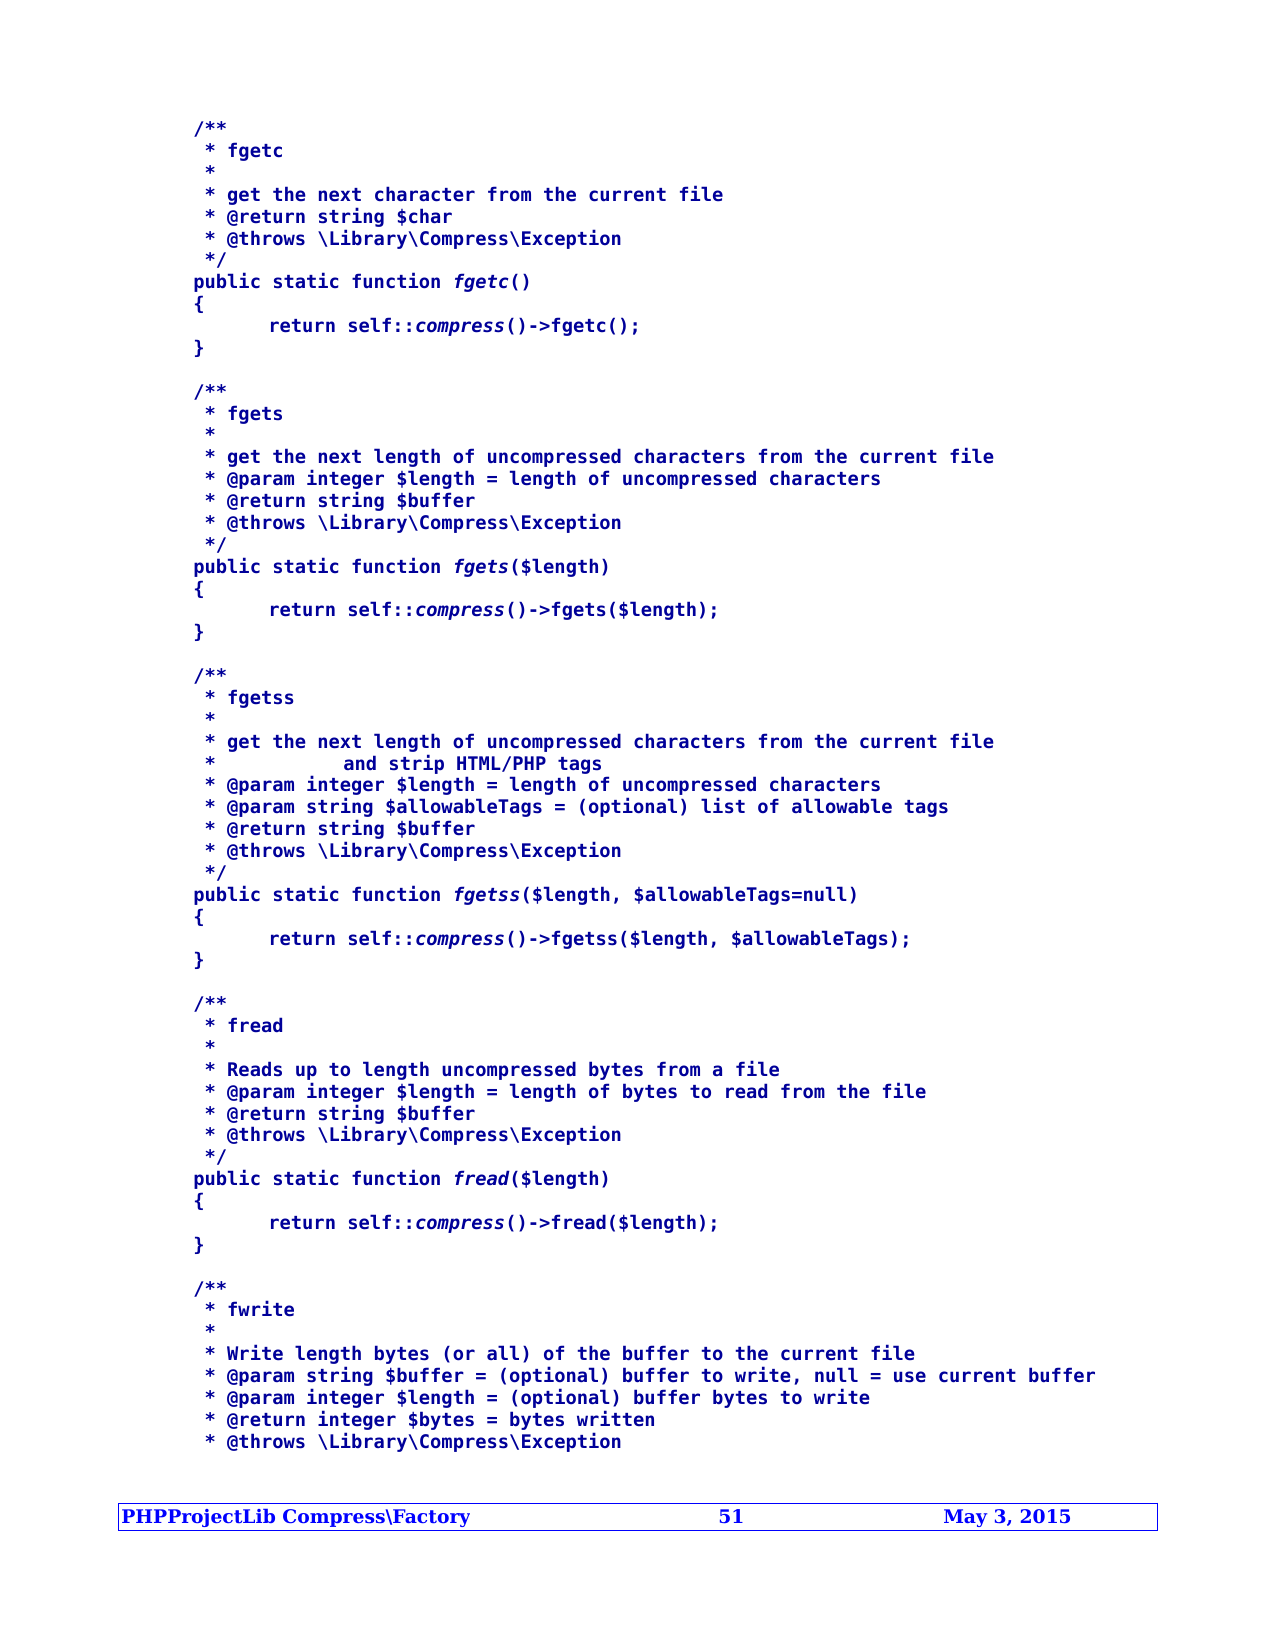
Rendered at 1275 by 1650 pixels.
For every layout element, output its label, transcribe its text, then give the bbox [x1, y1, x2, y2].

text * fgets [118, 402, 1157, 424]
text * @return integer $bytes = bytes written [118, 1409, 1157, 1431]
text * @throws \Library\Compress\Exception [118, 1431, 1157, 1452]
text * get the next length of uncompressed characters from the current file [118, 446, 1157, 468]
text * @return string $buffer [118, 1102, 1157, 1124]
text public static function fgetss($length, $allowableTags=null) [118, 884, 1157, 906]
text */ [118, 534, 1157, 556]
text { [118, 1190, 1157, 1212]
text * @return string $char [118, 206, 1157, 227]
text * @param integer $length = length of bytes to read from the file [118, 1081, 1157, 1102]
text * @param integer $length = length of uncompressed characters [118, 774, 1157, 796]
text } [118, 337, 1157, 359]
text * get the next length of uncompressed characters from the current file [118, 731, 1157, 752]
text * [118, 162, 1157, 184]
text /** [118, 1277, 1157, 1299]
text public static function fgets($length) [118, 556, 1157, 577]
text /** [118, 993, 1157, 1015]
text */ [118, 1146, 1157, 1168]
text return self::compress()->fread($length); [118, 1212, 1157, 1234]
text } [118, 949, 1157, 971]
text * @return string $buffer [118, 818, 1157, 840]
text * Write length bytes (or all) of the buffer to the current file [118, 1343, 1157, 1365]
text { [118, 293, 1157, 315]
text /** [118, 381, 1157, 402]
text return self::compress()->fgetc(); [118, 315, 1157, 337]
text * fgetc [118, 140, 1157, 162]
text * fgetss [118, 687, 1157, 709]
text return self::compress()->fgets($length); [118, 599, 1157, 621]
text * [118, 709, 1157, 731]
text * Reads up to length uncompressed bytes from a file [118, 1059, 1157, 1081]
text * and strip HTML/PHP tags [118, 752, 1157, 774]
text * @param string $buffer = (optional) buffer to write, null = use current buffer [118, 1365, 1157, 1387]
text } [118, 621, 1157, 643]
text */ [118, 862, 1157, 884]
text public static function fread($length) [118, 1168, 1157, 1190]
text * @param integer $length = length of uncompressed characters [118, 468, 1157, 490]
text * fwrite [118, 1299, 1157, 1321]
text * [118, 1321, 1157, 1343]
text { [118, 906, 1157, 927]
text * [118, 424, 1157, 446]
text } [118, 1234, 1157, 1256]
text * get the next character from the current file [118, 184, 1157, 206]
text public static function fgetc() [118, 271, 1157, 293]
text * [118, 1037, 1157, 1059]
text * @throws \Library\Compress\Exception [118, 840, 1157, 862]
text return self::compress()->fgetss($length, $allowableTags); [118, 927, 1157, 949]
text /** [118, 118, 1157, 140]
text * fread [118, 1015, 1157, 1037]
text */ [118, 249, 1157, 271]
text * @throws \Library\Compress\Exception [118, 512, 1157, 534]
text { [118, 577, 1157, 599]
text * @param integer $length = (optional) buffer bytes to write [118, 1387, 1157, 1409]
text /** [118, 665, 1157, 687]
text * @throws \Library\Compress\Exception [118, 1124, 1157, 1146]
text * @return string $buffer [118, 490, 1157, 512]
text * @param string $allowableTags = (optional) list of allowable tags [118, 796, 1157, 818]
text * @throws \Library\Compress\Exception [118, 227, 1157, 249]
